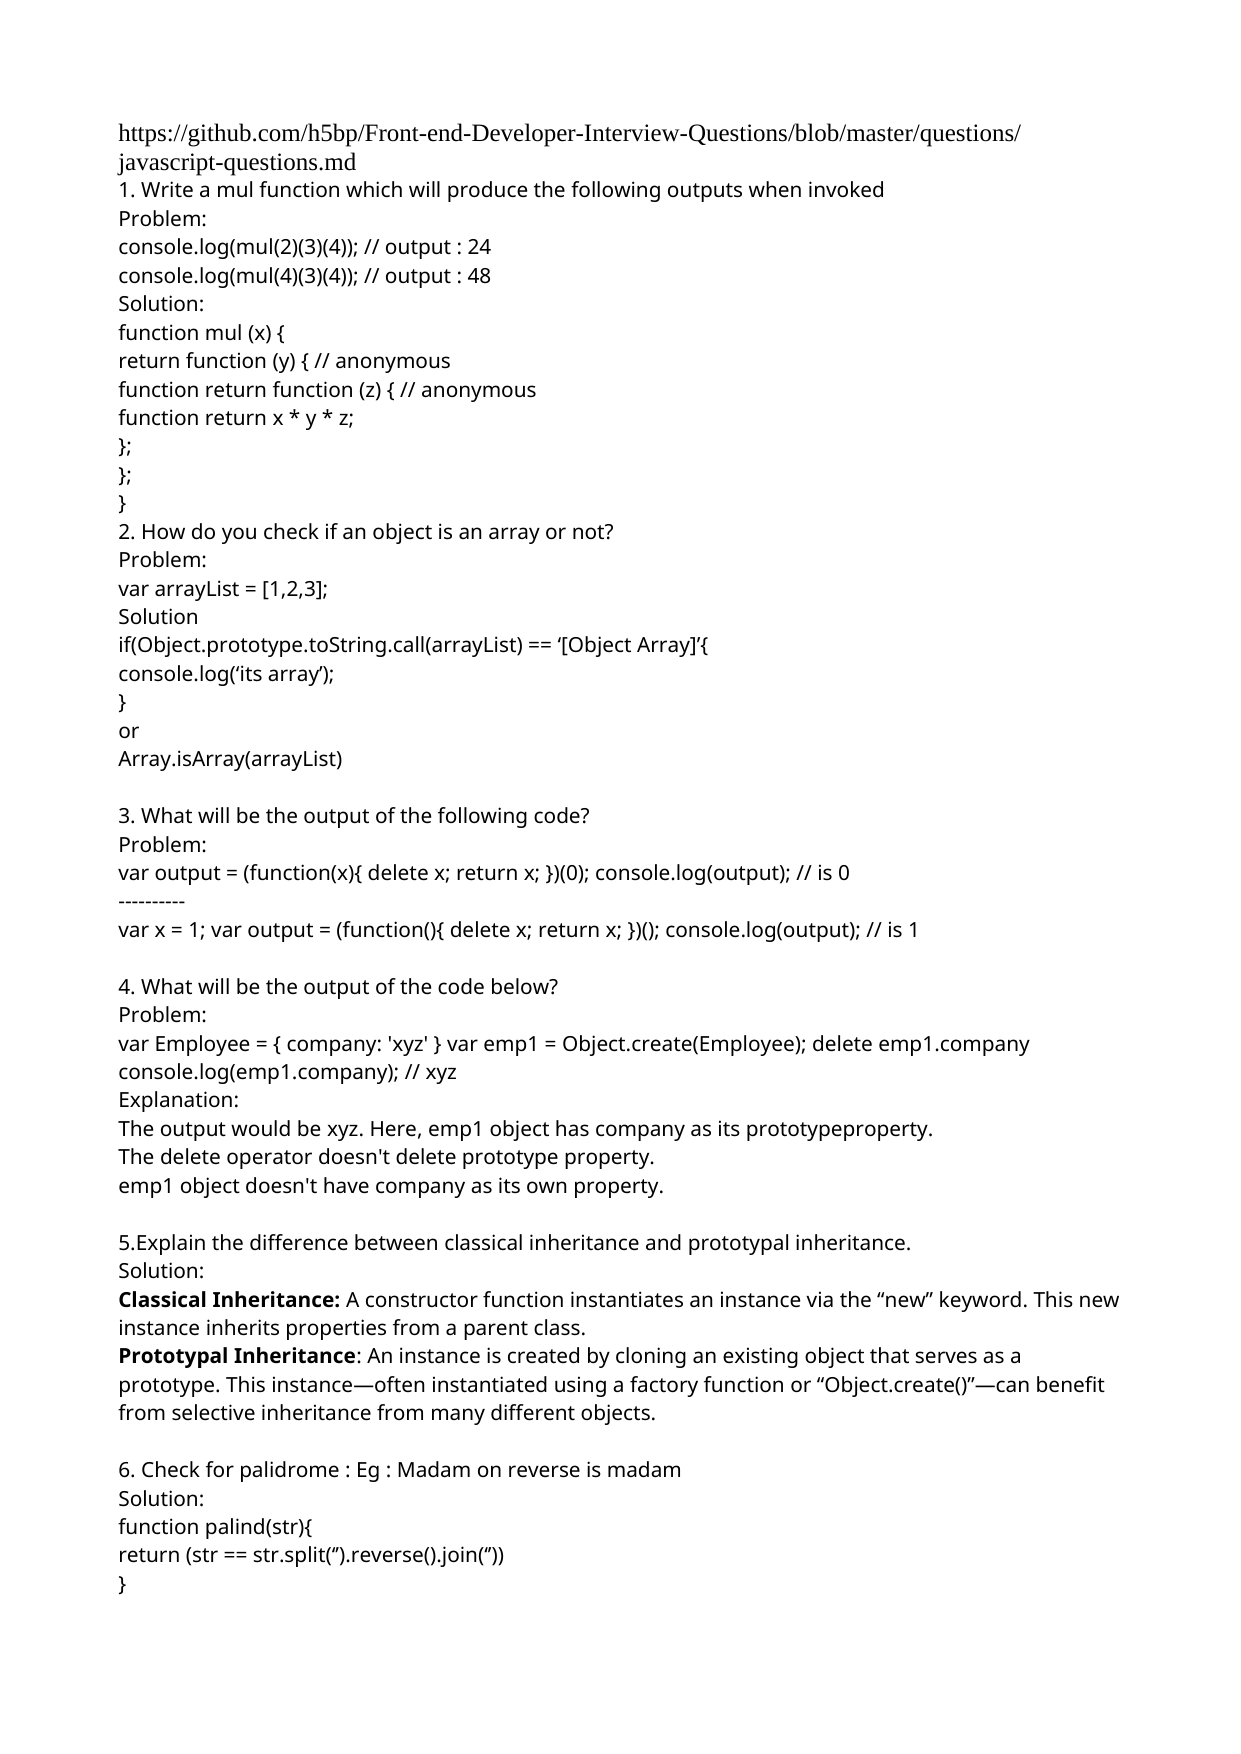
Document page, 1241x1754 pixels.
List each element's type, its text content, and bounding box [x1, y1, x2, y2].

text emp1 object doesn't have company as its own property. [118, 1171, 1122, 1199]
text Explanation: [118, 1086, 1122, 1114]
text function return x * y * z; [118, 403, 1122, 432]
text console.log(mul(2)(3)(4)); // output : 24 [118, 232, 1122, 261]
text Array.isArray(arrayList) [118, 744, 1122, 773]
text var x = 1; var output = (function(){ delete x; return x; })(); console.log(output); // is 1 [118, 915, 1122, 943]
text } [118, 1569, 1122, 1597]
text ---------- [118, 887, 1122, 915]
text 1. Write a mul function which will produce the following outputs when invoked [118, 176, 1122, 204]
text var Employee = { company: 'xyz' } var emp1 = Object.create(Employee); delete emp1.company console.log(emp1.company); // xyz [118, 1029, 1122, 1086]
text 3. What will be the output of the following code? [118, 801, 1122, 830]
text Solution: [118, 1484, 1122, 1512]
text Problem: [118, 204, 1122, 232]
text return function (y) { // anonymous [118, 346, 1122, 375]
text 2. How do you check if an object is an array or not? [118, 517, 1122, 545]
text console.log(‘its array’); [118, 659, 1122, 687]
text Prototypal Inheritance: An instance is created by cloning an existing object that serves as a prototype. This instance—often instantiated using a factory function or “Object.create()”—can benefit from selective inheritance from many different objects. [118, 1342, 1122, 1427]
text Solution: [118, 1256, 1122, 1285]
text } [118, 687, 1122, 716]
text return (str == str.split(‘’).reverse().join(‘’)) [118, 1541, 1122, 1569]
text var arrayList = [1,2,3]; [118, 574, 1122, 602]
text Solution: [118, 289, 1122, 318]
text 5.Explain the difference between classical inheritance and prototypal inheritance. [118, 1228, 1122, 1256]
text Solution [118, 602, 1122, 631]
text console.log(mul(4)(3)(4)); // output : 48 [118, 261, 1122, 289]
text Problem: [118, 545, 1122, 574]
text 4. What will be the output of the code below? [118, 972, 1122, 1000]
text function palind(str){ [118, 1512, 1122, 1541]
text } [118, 488, 1122, 517]
text The output would be xyz. Here, emp1 object has company as its prototypeproperty. The delete operator doesn't delete prototype property. [118, 1114, 1122, 1171]
text }; [118, 460, 1122, 488]
text }; [118, 432, 1122, 460]
text 6. Check for palidrome : Eg : Madam on reverse is madam [118, 1455, 1122, 1484]
text if(Object.prototype.toString.call(arrayList) == ‘[Object Array]’{ [118, 631, 1122, 659]
text https://github.com/h5bp/Front-end-Developer-Interview-Questions/blob/master/questions/javascript-questions.md [118, 118, 1122, 176]
text function return function (z) { // anonymous [118, 375, 1122, 403]
text function mul (x) { [118, 318, 1122, 346]
text Problem: [118, 830, 1122, 858]
text Classical Inheritance: A constructor function instantiates an instance via the “new” keyword. This new instance inherits properties from a parent class. [118, 1285, 1122, 1342]
text or [118, 716, 1122, 744]
text var output = (function(x){ delete x; return x; })(0); console.log(output); // is 0 [118, 858, 1122, 887]
text Problem: [118, 1000, 1122, 1029]
